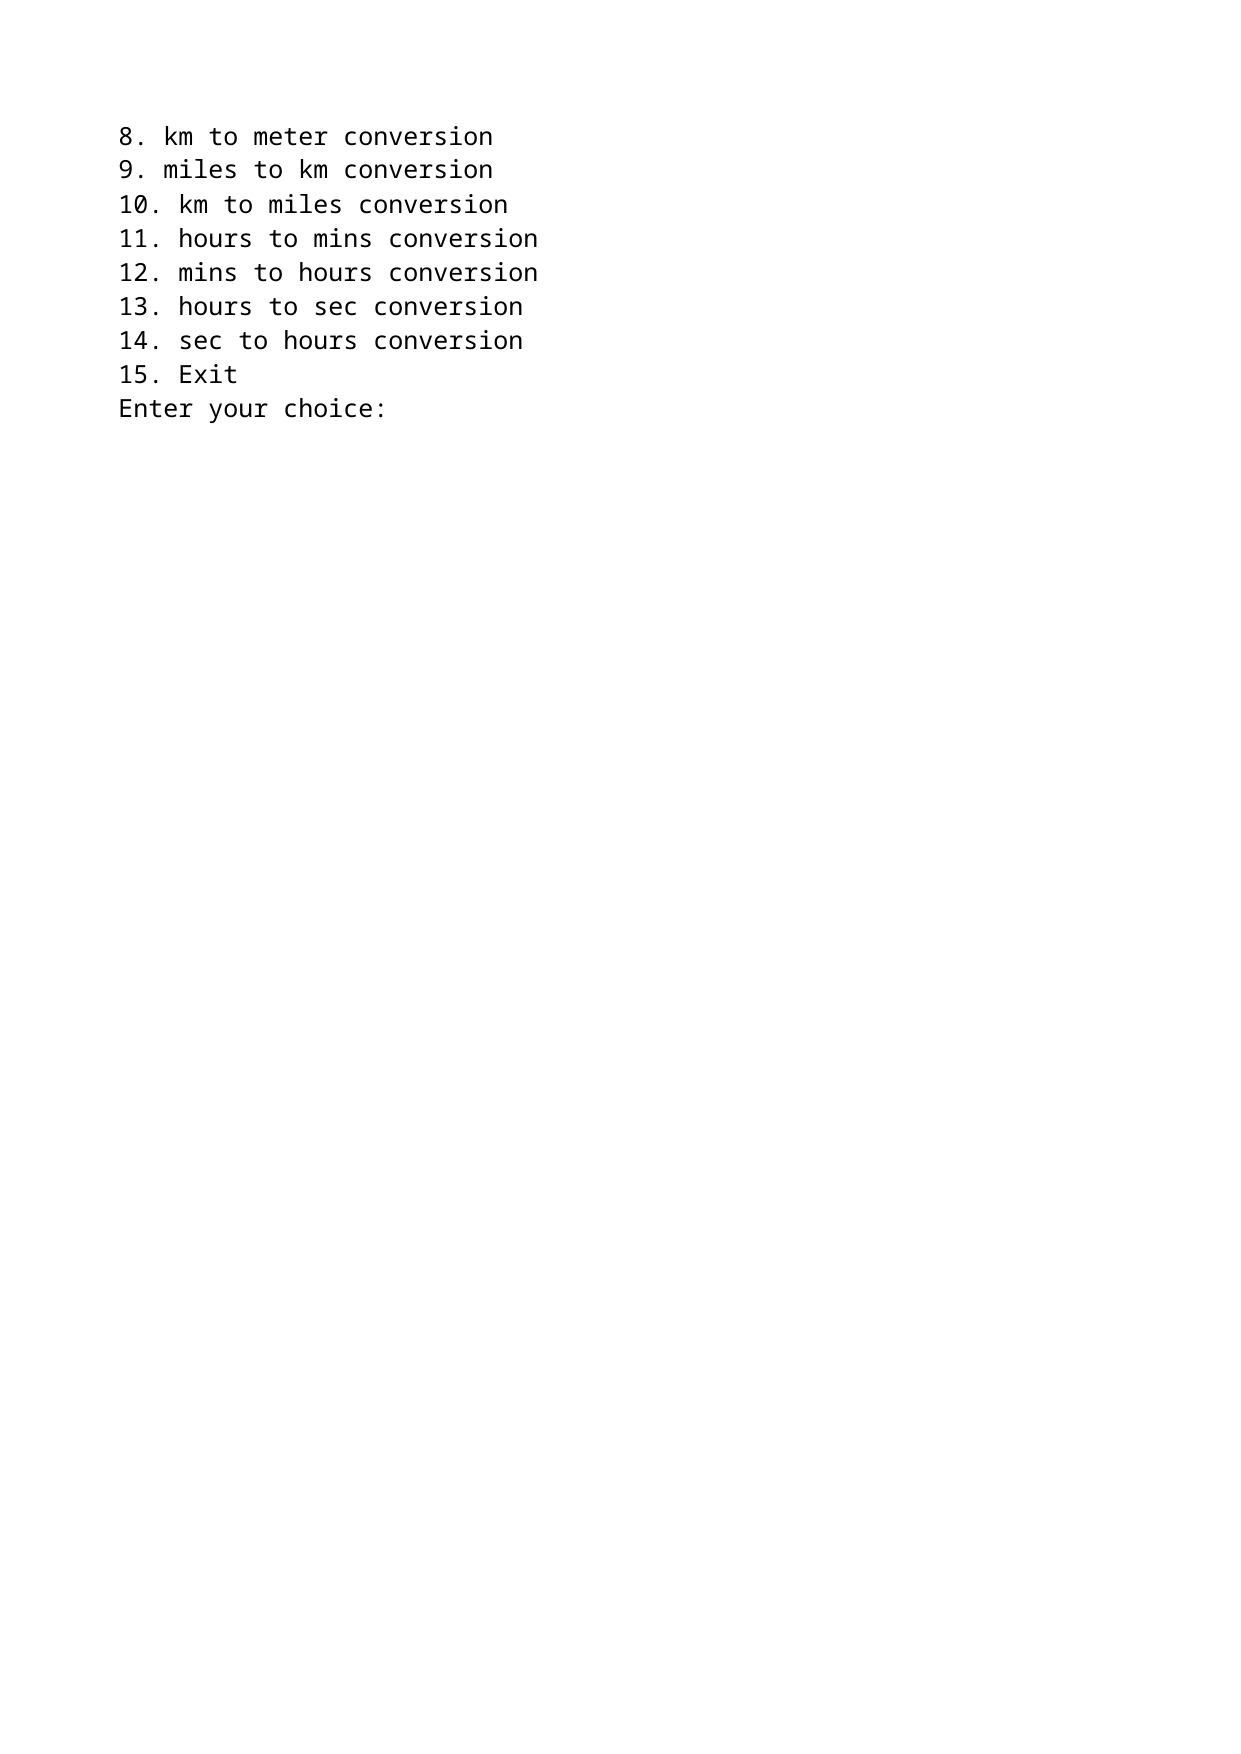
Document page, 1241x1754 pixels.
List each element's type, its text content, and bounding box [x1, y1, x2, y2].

text 15. Exit [118, 357, 1122, 391]
text 9. miles to km conversion [118, 152, 1122, 186]
text 13. hours to sec conversion [118, 288, 1122, 322]
text 11. hours to mins conversion [118, 220, 1122, 254]
text 12. mins to hours conversion [118, 254, 1122, 288]
text Enter your choice: [118, 391, 1122, 425]
text 14. sec to hours conversion [118, 322, 1122, 357]
text 8. km to meter conversion [118, 118, 1122, 152]
text 10. km to miles conversion [118, 186, 1122, 220]
